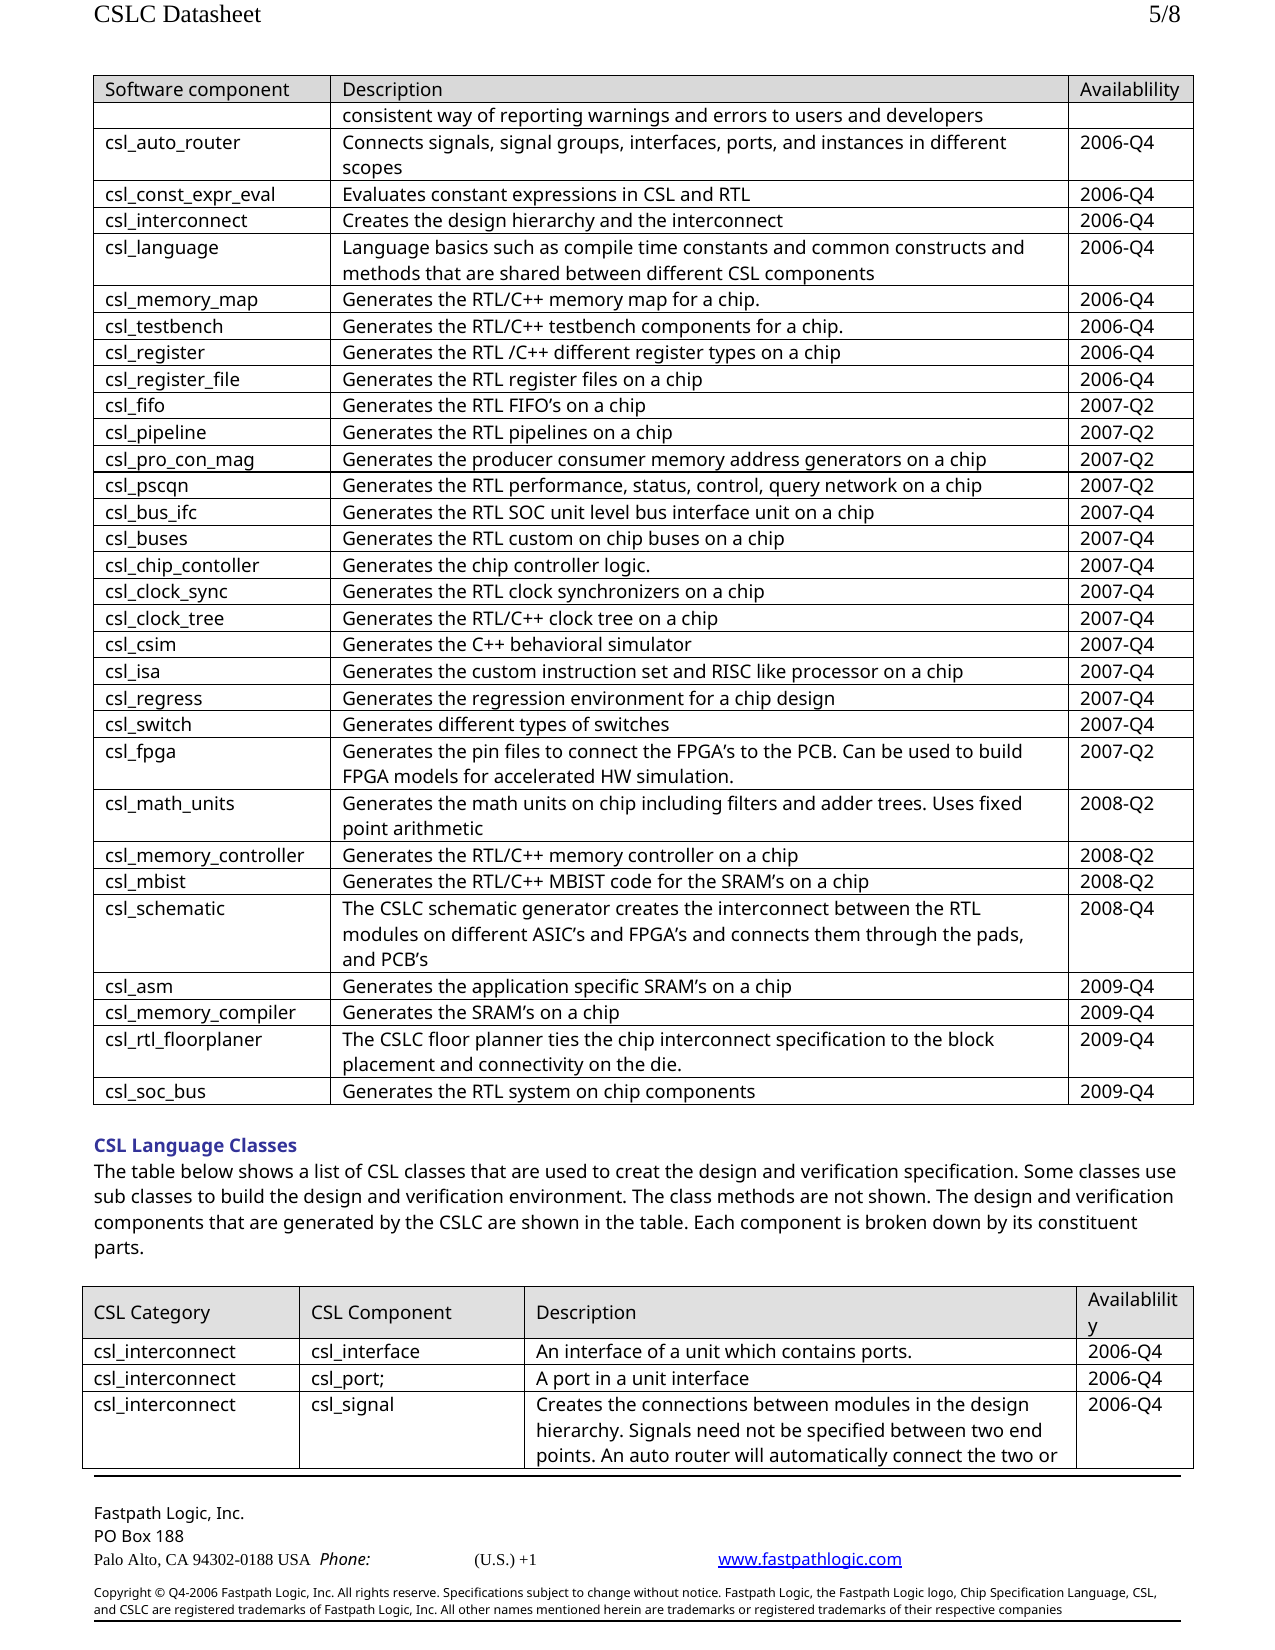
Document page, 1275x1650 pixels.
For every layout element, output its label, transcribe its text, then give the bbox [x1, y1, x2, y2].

table_cell 2007-Q2 [1069, 419, 1193, 445]
table_cell 2007-Q4 [1069, 658, 1193, 684]
table_cell csl_signal [300, 1392, 524, 1468]
table_cell Generates the RTL/C++ memory controller on a chip [331, 842, 1068, 868]
table_cell Generates the RTL register files on a chip [331, 366, 1068, 392]
table_cell Generates the RTL/C++ clock tree on a chip [331, 605, 1068, 631]
table_cell csl_clock_tree [94, 605, 330, 631]
table_cell The CSLC floor planner ties the chip interconnect specification to the block placement and connectivity on the die. [331, 1026, 1068, 1077]
table_cell 2006-Q4 [1069, 340, 1193, 365]
table_cell Generates the RTL pipelines on a chip [331, 419, 1068, 445]
table_cell 2009-Q4 [1069, 1000, 1193, 1025]
table_cell A port in a unit interface [525, 1365, 1076, 1391]
table_cell csl_mbist [94, 869, 330, 894]
table_cell 2007-Q2 [1069, 738, 1193, 789]
table_header CSL Category [83, 1287, 299, 1338]
table_cell Language basics such as compile time constants and common constructs and methods that are shared between different CSL components [331, 234, 1068, 285]
table_cell csl_chip_contoller [94, 552, 330, 578]
table_cell 2006-Q4 [1069, 208, 1193, 233]
table_header Description [331, 76, 1068, 102]
table_cell csl_register_file [94, 366, 330, 392]
table_cell csl_clock_sync [94, 579, 330, 604]
table_header Description [525, 1287, 1076, 1338]
table_cell Generates the RTL system on chip components [331, 1078, 1068, 1104]
table_cell 2008-Q2 [1069, 790, 1193, 841]
table_cell csl_interconnect [83, 1339, 299, 1364]
table_cell 2009-Q4 [1069, 973, 1193, 998]
table_cell csl_bus_ifc [94, 499, 330, 524]
table_cell csl_switch [94, 711, 330, 737]
table_cell Generates the RTL clock synchronizers on a chip [331, 579, 1068, 604]
table_cell 2007-Q4 [1069, 526, 1193, 551]
table_cell csl_interconnect [83, 1392, 299, 1468]
table_cell 2008-Q2 [1069, 869, 1193, 894]
table_cell 2009-Q4 [1069, 1026, 1193, 1077]
table_cell csl_port; [300, 1365, 524, 1391]
table_cell 2008-Q4 [1069, 895, 1193, 972]
table_cell Generates the RTL/C++ testbench components for a chip. [331, 313, 1068, 338]
table_cell csl_isa [94, 658, 330, 684]
table_cell Generates the RTL FIFO’s on a chip [331, 393, 1068, 418]
table_cell Creates the connections between modules in the design hierarchy. Signals need not be specified between two end points. An auto router will automatically connect the two or [525, 1392, 1076, 1468]
table_cell csl_buses [94, 526, 330, 551]
table_cell csl_memory_compiler [94, 1000, 330, 1025]
table_cell csl_fifo [94, 393, 330, 418]
table_cell csl_pscqn [94, 473, 330, 498]
table_cell csl_regress [94, 685, 330, 710]
table_cell 2007-Q4 [1069, 711, 1193, 737]
table_cell 2007-Q2 [1069, 393, 1193, 418]
table_cell [1069, 103, 1193, 128]
table_cell 2008-Q2 [1069, 842, 1193, 868]
table_cell Generates the custom instruction set and RISC like processor on a chip [331, 658, 1068, 684]
table_cell 2007-Q2 [1069, 473, 1193, 498]
table_cell Connects signals, signal groups, interfaces, ports, and instances in different scopes [331, 129, 1068, 180]
table_header Software component [94, 76, 330, 102]
table_cell Generates the RTL/C++ memory map for a chip. [331, 286, 1068, 312]
table_cell csl_pipeline [94, 419, 330, 445]
table_cell csl_interconnect [94, 208, 330, 233]
table_cell [94, 103, 330, 128]
table_cell Generates the SRAM’s on a chip [331, 1000, 1068, 1025]
table_cell csl_soc_bus [94, 1078, 330, 1104]
table_cell csl_const_expr_eval [94, 181, 330, 207]
table_cell 2007-Q2 [1069, 446, 1193, 471]
table_cell 2007-Q4 [1069, 632, 1193, 657]
table_cell Creates the design hierarchy and the interconnect [331, 208, 1068, 233]
table_cell 2007-Q4 [1069, 499, 1193, 524]
table_header Availablility [1077, 1287, 1193, 1338]
table_cell csl_pro_con_mag [94, 446, 330, 471]
table_cell Generates the RTL /C++ different register types on a chip [331, 340, 1068, 365]
table_cell Generates different types of switches [331, 711, 1068, 737]
table_cell csl_interconnect [83, 1365, 299, 1391]
table_cell Generates the application specific SRAM’s on a chip [331, 973, 1068, 998]
table_cell 2007-Q4 [1069, 552, 1193, 578]
table_cell 2006-Q4 [1069, 181, 1193, 207]
table_cell 2006-Q4 [1069, 129, 1193, 180]
table_cell consistent way of reporting warnings and errors to users and developers [331, 103, 1068, 128]
table_cell The CSLC schematic generator creates the interconnect between the RTL modules on different ASIC’s and FPGA’s and connects them through the pads, and PCB’s [331, 895, 1068, 972]
table_cell csl_asm [94, 973, 330, 998]
table_cell csl_language [94, 234, 330, 285]
table_cell 2006-Q4 [1069, 313, 1193, 338]
table_cell csl_schematic [94, 895, 330, 972]
table_cell csl_register [94, 340, 330, 365]
table_cell Generates the regression environment for a chip design [331, 685, 1068, 710]
table_cell 2006-Q4 [1077, 1339, 1193, 1364]
table_cell csl_memory_map [94, 286, 330, 312]
table_cell Generates the RTL/C++ MBIST code for the SRAM’s on a chip [331, 869, 1068, 894]
text CSL Language Classes [94, 1132, 1181, 1158]
table_cell Generates the RTL performance, status, control, query network on a chip [331, 473, 1068, 498]
table_header CSL Component [300, 1287, 524, 1338]
table_cell Generates the chip controller logic. [331, 552, 1068, 578]
table_cell 2007-Q4 [1069, 685, 1193, 710]
table_cell csl_testbench [94, 313, 330, 338]
text The table below shows a list of CSL classes that are used to creat the design and verification specification. Some classes use sub classes to build the design and verification environment. The class methods are not shown. The design and verification components that are generated by the CSLC are shown in the table. Each component is broken down by its constituent parts. [94, 1158, 1181, 1260]
table_cell csl_csim [94, 632, 330, 657]
table_cell 2006-Q4 [1069, 366, 1193, 392]
table_header Availablility [1069, 76, 1193, 102]
table_cell Generates the math units on chip including filters and adder trees. Uses fixed point arithmetic [331, 790, 1068, 841]
table_cell 2007-Q4 [1069, 605, 1193, 631]
table_cell csl_memory_controller [94, 842, 330, 868]
table_cell Evaluates constant expressions in CSL and RTL [331, 181, 1068, 207]
table_cell 2009-Q4 [1069, 1078, 1193, 1104]
table_cell Generates the RTL SOC unit level bus interface unit on a chip [331, 499, 1068, 524]
table_cell 2007-Q4 [1069, 579, 1193, 604]
table_cell csl_rtl_floorplaner [94, 1026, 330, 1077]
table_cell Generates the pin files to connect the FPGA’s to the PCB. Can be used to build FPGA models for accelerated HW simulation. [331, 738, 1068, 789]
table_cell csl_interface [300, 1339, 524, 1364]
table_cell csl_fpga [94, 738, 330, 789]
table_cell 2006-Q4 [1069, 286, 1193, 312]
table_cell Generates the C++ behavioral simulator [331, 632, 1068, 657]
table_cell csl_math_units [94, 790, 330, 841]
table_cell Generates the RTL custom on chip buses on a chip [331, 526, 1068, 551]
table_cell An interface of a unit which contains ports. [525, 1339, 1076, 1364]
table_cell csl_auto_router [94, 129, 330, 180]
table_cell 2006-Q4 [1077, 1392, 1193, 1468]
table_cell 2006-Q4 [1069, 234, 1193, 285]
table_cell Generates the producer consumer memory address generators on a chip [331, 446, 1068, 471]
table_cell 2006-Q4 [1077, 1365, 1193, 1391]
